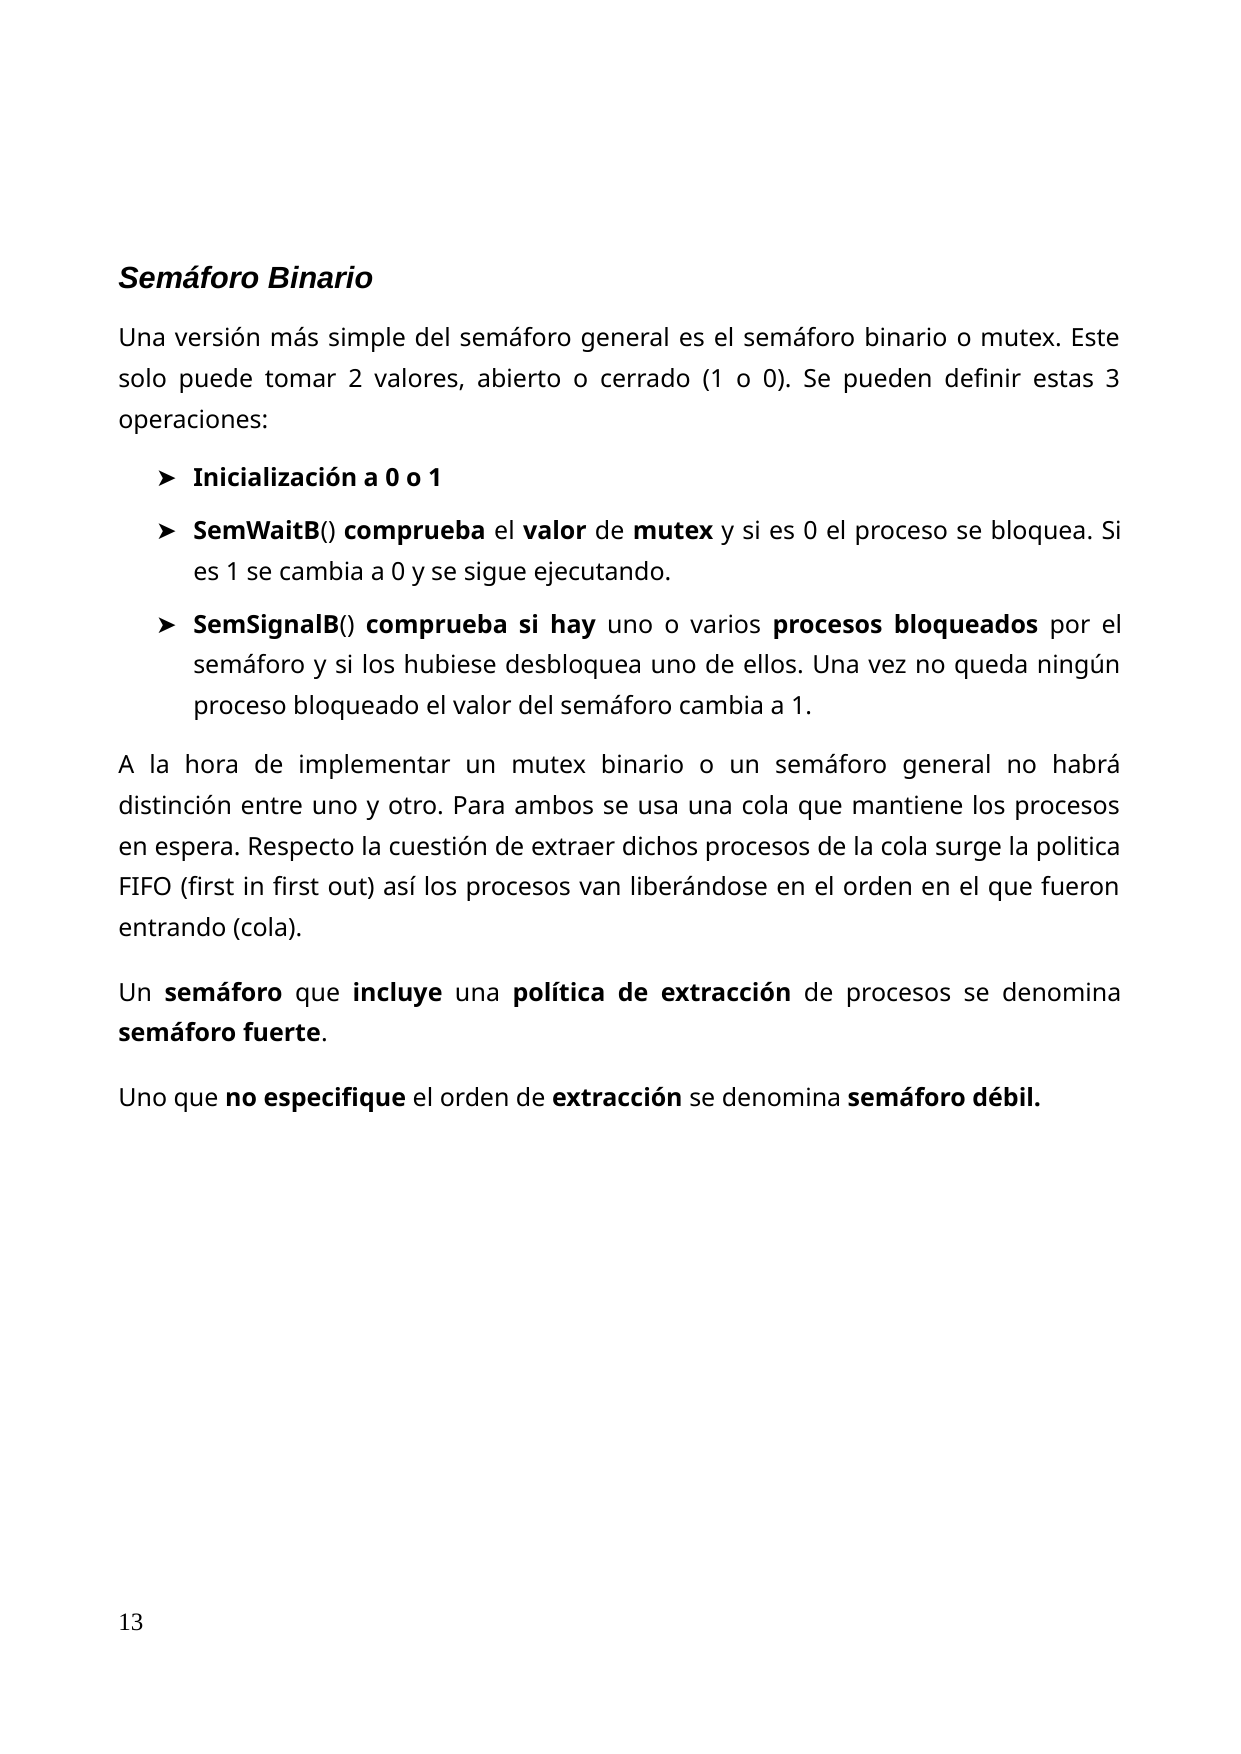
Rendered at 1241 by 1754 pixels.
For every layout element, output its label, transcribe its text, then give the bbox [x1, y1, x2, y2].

text Un semáforo que incluye una política de extracción de procesos se denomina semáforo fuerte. [118, 974, 1122, 1049]
text Una versión más simple del semáforo general es el semáforo binario o mutex. Este solo puede tomar 2 valores, abierto o cerrado (1 o 0). Se pueden definir estas 3 operaciones: [118, 320, 1122, 436]
list SemSignalB() comprueba si hay uno o varios procesos bloqueados por el semáforo y si los hubiese desbloquea uno de ellos. Una vez no queda ningún proceso bloqueado el valor del semáforo cambia a 1. [156, 606, 1122, 722]
text A la hora de implementar un mutex binario o un semáforo general no habrá distinción entre uno y otro. Para ambos se usa una cola que mantiene los procesos en espera. Respecto la cuestión de extraer dichos procesos de la cola surge la politica FIFO (first in first out) así los procesos van liberándose en el orden en el que fueron entrando (cola). [118, 746, 1122, 944]
list Inicialización a 0 o 1 [156, 460, 1122, 494]
list SemWaitB() comprueba el valor de mutex y si es 0 el proceso se bloquea. Si es 1 se cambia a 0 y se sigue ejecutando. [156, 513, 1122, 588]
subtitle Semáforo Binario [118, 260, 1122, 296]
text Uno que no especifique el orden de extracción se denomina semáforo débil. [118, 1079, 1122, 1113]
